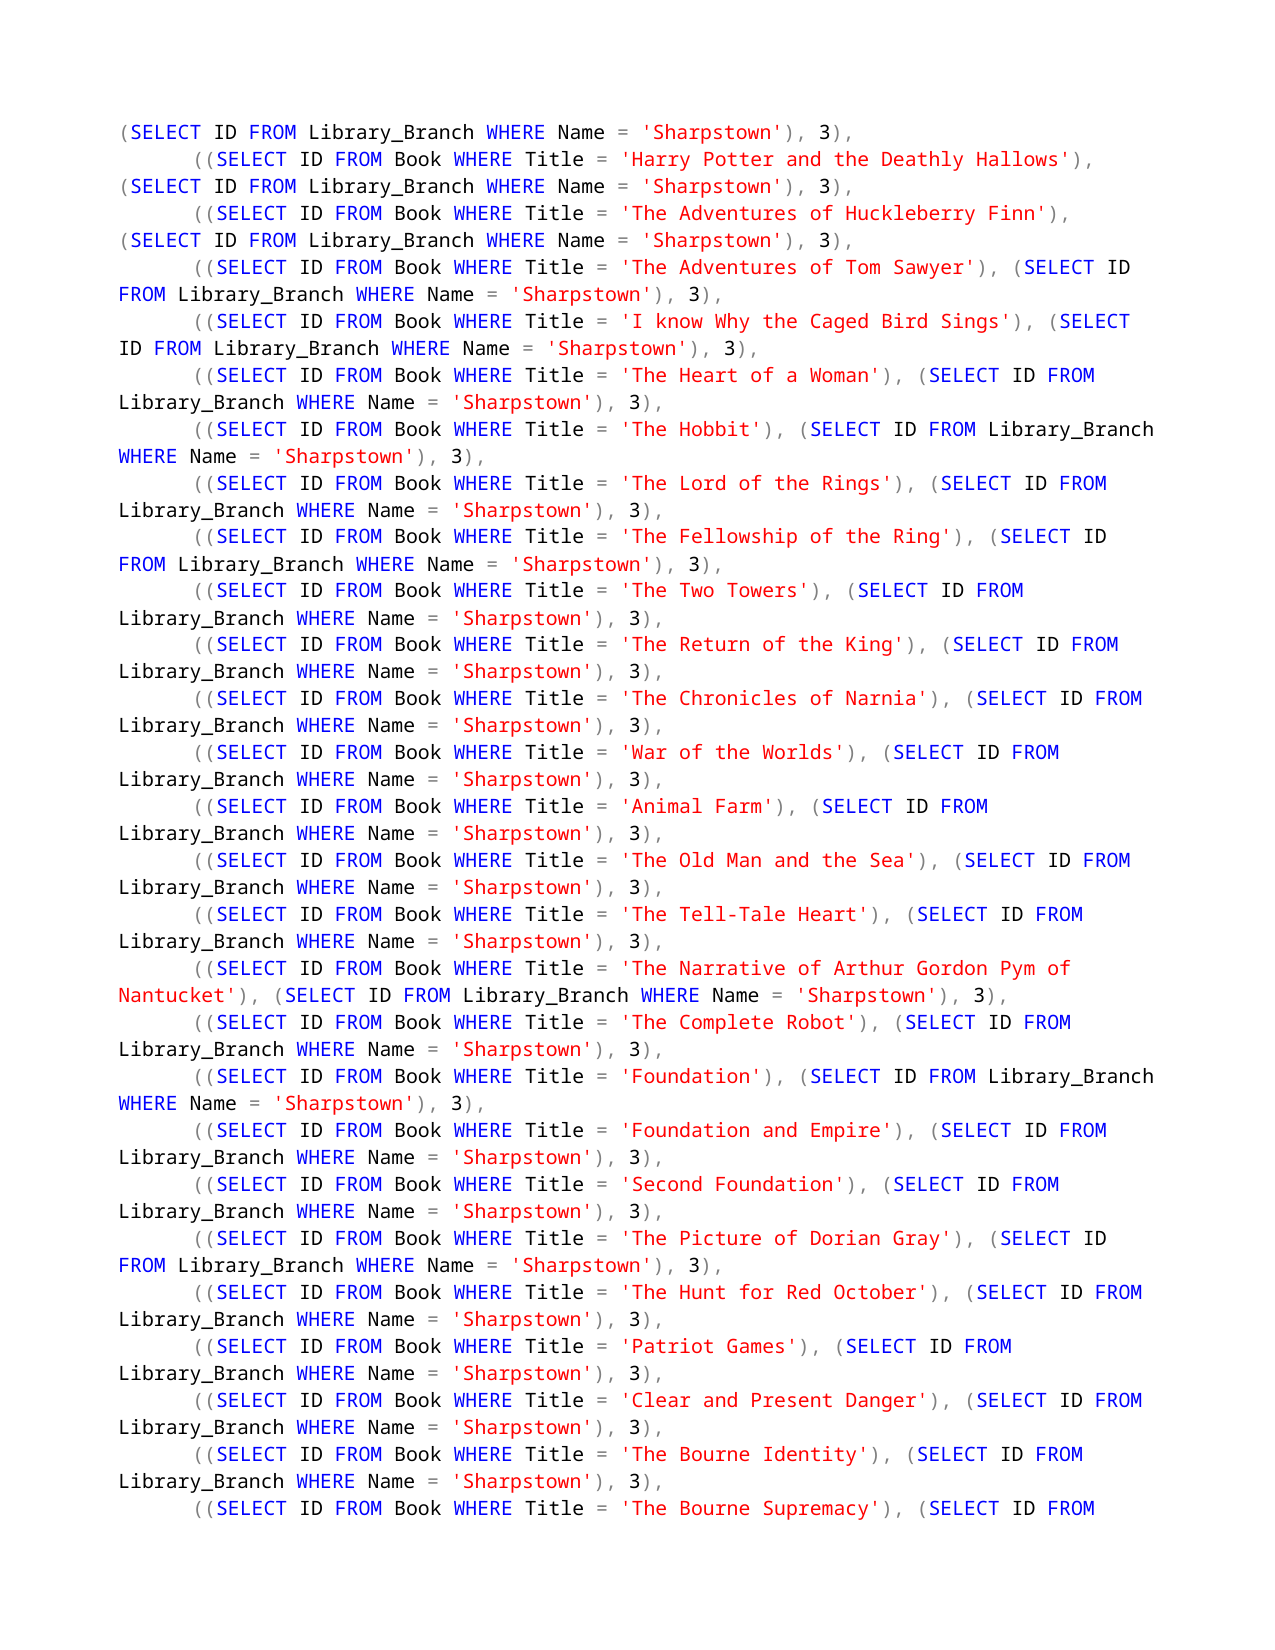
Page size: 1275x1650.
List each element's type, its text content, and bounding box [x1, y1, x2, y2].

text ((SELECT ID FROM Book WHERE Title = 'The Chronicles of Narnia'), (SELECT ID FROM Library_Branch WHERE Name = 'Sharpstown'), 3), [118, 685, 1157, 739]
text ((SELECT ID FROM Book WHERE Title = 'The Old Man and the Sea'), (SELECT ID FROM Library_Branch WHERE Name = 'Sharpstown'), 3), [118, 847, 1157, 901]
text ((SELECT ID FROM Book WHERE Title = 'Clear and Present Danger'), (SELECT ID FROM Library_Branch WHERE Name = 'Sharpstown'), 3), [118, 1386, 1157, 1440]
text ((SELECT ID FROM Book WHERE Title = 'Patriot Games'), (SELECT ID FROM Library_Branch WHERE Name = 'Sharpstown'), 3), [118, 1332, 1157, 1386]
text ((SELECT ID FROM Book WHERE Title = 'The Lord of the Rings'), (SELECT ID FROM Library_Branch WHERE Name = 'Sharpstown'), 3), [118, 469, 1157, 523]
text ((SELECT ID FROM Book WHERE Title = 'Harry Potter and the Deathly Hallows'), (SELECT ID FROM Library_Branch WHERE Name = 'Sharpstown'), 3), [118, 145, 1157, 199]
text ((SELECT ID FROM Book WHERE Title = 'The Tell-Tale Heart'), (SELECT ID FROM Library_Branch WHERE Name = 'Sharpstown'), 3), [118, 901, 1157, 954]
text ((SELECT ID FROM Book WHERE Title = 'The Picture of Dorian Gray'), (SELECT ID FROM Library_Branch WHERE Name = 'Sharpstown'), 3), [118, 1224, 1157, 1278]
text ((SELECT ID FROM Book WHERE Title = 'The Fellowship of the Ring'), (SELECT ID FROM Library_Branch WHERE Name = 'Sharpstown'), 3), [118, 523, 1157, 577]
text ((SELECT ID FROM Book WHERE Title = 'Animal Farm'), (SELECT ID FROM Library_Branch WHERE Name = 'Sharpstown'), 3), [118, 793, 1157, 847]
text ((SELECT ID FROM Book WHERE Title = 'The Adventures of Tom Sawyer'), (SELECT ID FROM Library_Branch WHERE Name = 'Sharpstown'), 3), [118, 253, 1157, 307]
text ((SELECT ID FROM Book WHERE Title = 'The Two Towers'), (SELECT ID FROM Library_Branch WHERE Name = 'Sharpstown'), 3), [118, 577, 1157, 631]
text ((SELECT ID FROM Book WHERE Title = 'The Heart of a Woman'), (SELECT ID FROM Library_Branch WHERE Name = 'Sharpstown'), 3), [118, 361, 1157, 415]
text ((SELECT ID FROM Book WHERE Title = 'The Bourne Identity'), (SELECT ID FROM Library_Branch WHERE Name = 'Sharpstown'), 3), [118, 1440, 1157, 1494]
text (SELECT ID FROM Library_Branch WHERE Name = 'Sharpstown'), 3), [118, 118, 1157, 145]
text ((SELECT ID FROM Book WHERE Title = 'Foundation'), (SELECT ID FROM Library_Branch WHERE Name = 'Sharpstown'), 3), [118, 1062, 1157, 1116]
text ((SELECT ID FROM Book WHERE Title = 'The Return of the King'), (SELECT ID FROM Library_Branch WHERE Name = 'Sharpstown'), 3), [118, 631, 1157, 685]
text ((SELECT ID FROM Book WHERE Title = 'The Adventures of Huckleberry Finn'), (SELECT ID FROM Library_Branch WHERE Name = 'Sharpstown'), 3), [118, 199, 1157, 253]
text ((SELECT ID FROM Book WHERE Title = 'The Complete Robot'), (SELECT ID FROM Library_Branch WHERE Name = 'Sharpstown'), 3), [118, 1008, 1157, 1062]
text ((SELECT ID FROM Book WHERE Title = 'The Hunt for Red October'), (SELECT ID FROM Library_Branch WHERE Name = 'Sharpstown'), 3), [118, 1278, 1157, 1332]
text ((SELECT ID FROM Book WHERE Title = 'I know Why the Caged Bird Sings'), (SELECT ID FROM Library_Branch WHERE Name = 'Sharpstown'), 3), [118, 307, 1157, 361]
text ((SELECT ID FROM Book WHERE Title = 'The Hobbit'), (SELECT ID FROM Library_Branch WHERE Name = 'Sharpstown'), 3), [118, 415, 1157, 469]
text ((SELECT ID FROM Book WHERE Title = 'Second Foundation'), (SELECT ID FROM Library_Branch WHERE Name = 'Sharpstown'), 3), [118, 1170, 1157, 1224]
text ((SELECT ID FROM Book WHERE Title = 'War of the Worlds'), (SELECT ID FROM Library_Branch WHERE Name = 'Sharpstown'), 3), [118, 739, 1157, 793]
text ((SELECT ID FROM Book WHERE Title = 'Foundation and Empire'), (SELECT ID FROM Library_Branch WHERE Name = 'Sharpstown'), 3), [118, 1116, 1157, 1170]
text ((SELECT ID FROM Book WHERE Title = 'The Bourne Supremacy'), (SELECT ID FROM [118, 1494, 1157, 1521]
text ((SELECT ID FROM Book WHERE Title = 'The Narrative of Arthur Gordon Pym of Nantucket'), (SELECT ID FROM Library_Branch WHERE Name = 'Sharpstown'), 3), [118, 954, 1157, 1008]
